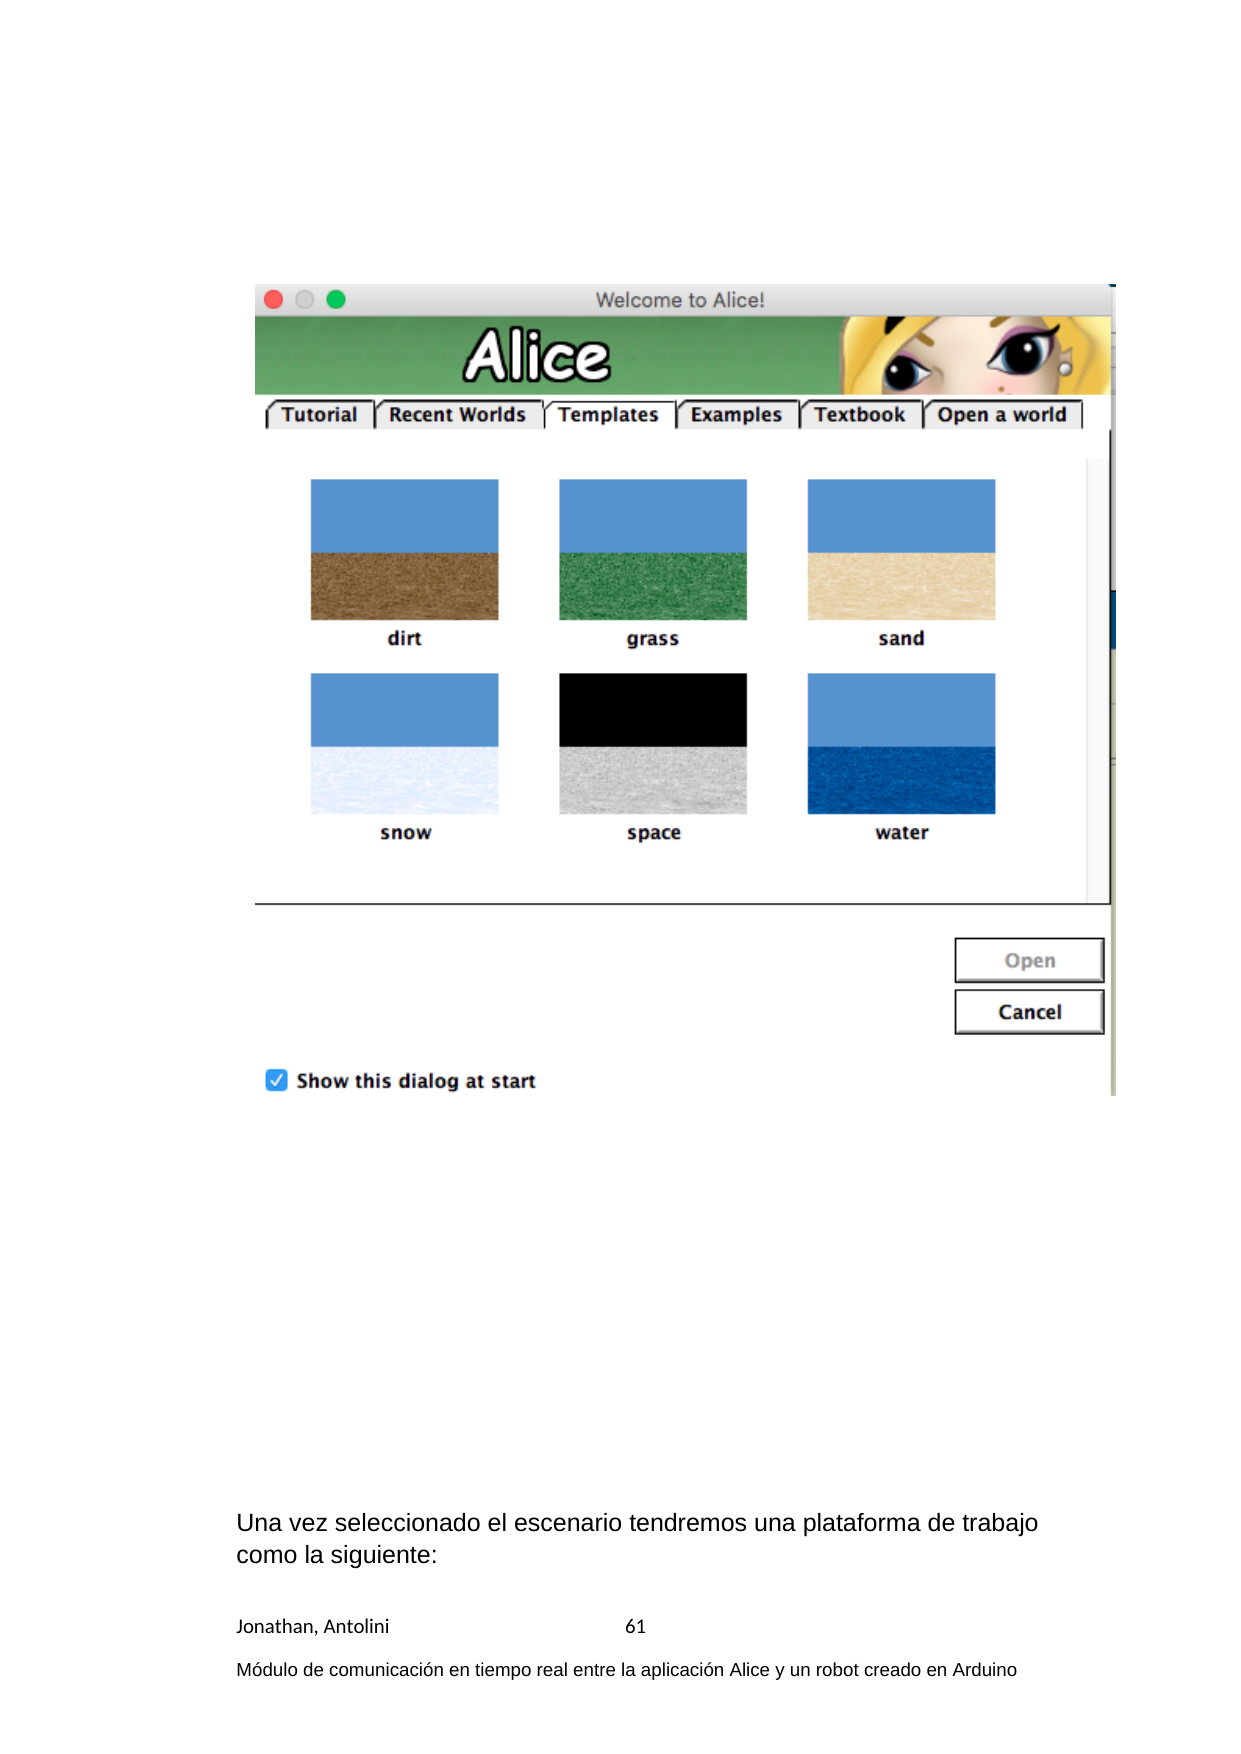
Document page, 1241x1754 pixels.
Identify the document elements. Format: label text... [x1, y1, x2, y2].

picture [255, 284, 1116, 1096]
text Una vez seleccionado el escenario tendremos una plataforma de trabajo como la siguiente: [236, 1509, 1063, 1569]
